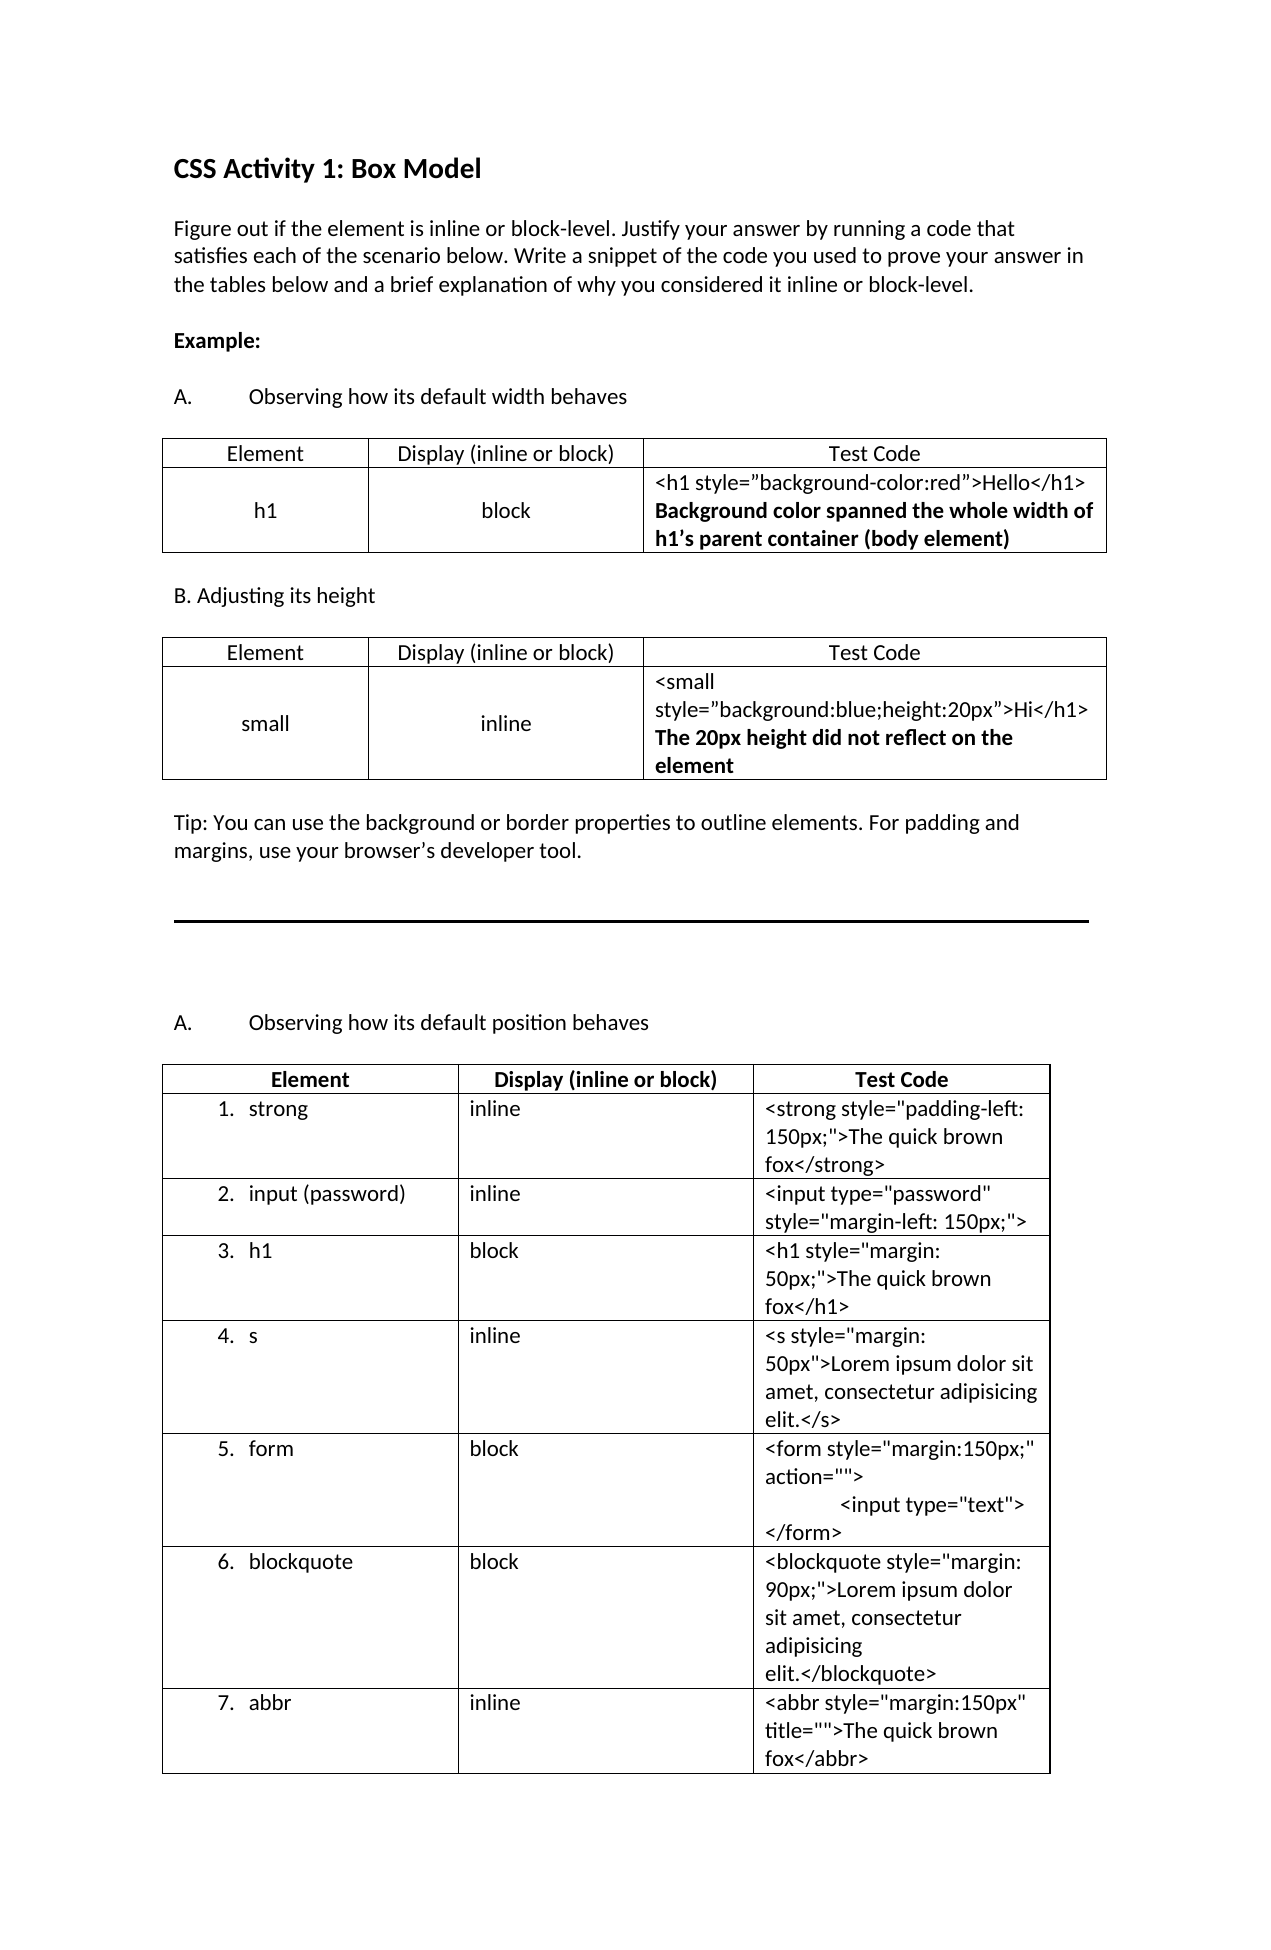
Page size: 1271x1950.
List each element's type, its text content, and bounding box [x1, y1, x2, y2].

table_header Test Code [754, 1065, 765, 1093]
table_cell inline [459, 1179, 753, 1235]
text Tip: You can use the background or border properties to outline elements. For padding and margins, use your browser’s developer tool. [173, 808, 1089, 864]
table_cell block [459, 1236, 753, 1320]
table_cell h1 [163, 468, 368, 552]
text Figure out if the element is inline or block-level. Justify your answer by running a code that satisfies each of the scenario below. Write a snippet of the code you used to prove your answer in the tables below and a brief explanation of why you considered it inline or block-level. [173, 214, 1089, 298]
text Example: [173, 326, 1089, 354]
table_cell s [163, 1321, 458, 1433]
table_cell input (password) [163, 1179, 458, 1235]
table_header Test Code [1039, 1065, 1049, 1093]
table_header Element [163, 1065, 174, 1093]
table_header Test Code [644, 439, 655, 467]
table_cell block [459, 1434, 753, 1546]
table_cell form [163, 1434, 458, 1546]
list Observing how its default width behaves [173, 382, 1089, 410]
table_cell small [163, 667, 368, 779]
table_cell h1 [163, 1236, 458, 1320]
table_header Element [357, 439, 368, 467]
table_header Test Code [644, 638, 655, 666]
table_cell inline [369, 667, 643, 779]
table_header Element [163, 439, 174, 467]
text B. Adjusting its height [173, 581, 1089, 609]
table_header Element [357, 638, 368, 666]
table_header Element [447, 1065, 458, 1093]
table_cell strong [163, 1094, 458, 1178]
table_cell block [369, 468, 643, 552]
table_cell inline [459, 1321, 753, 1433]
table_cell inline [459, 1094, 753, 1178]
table_cell blockquote [163, 1547, 458, 1687]
table_cell block [459, 1547, 753, 1687]
table_header Test Code [1095, 638, 1106, 666]
list Observing how its default position behaves [173, 1008, 1089, 1036]
text CSS Activity 1: Box Model [173, 150, 1089, 186]
table_header Element [163, 638, 174, 666]
table_cell inline [459, 1689, 753, 1772]
table_cell abbr [163, 1689, 458, 1772]
table_header Test Code [1095, 439, 1106, 467]
